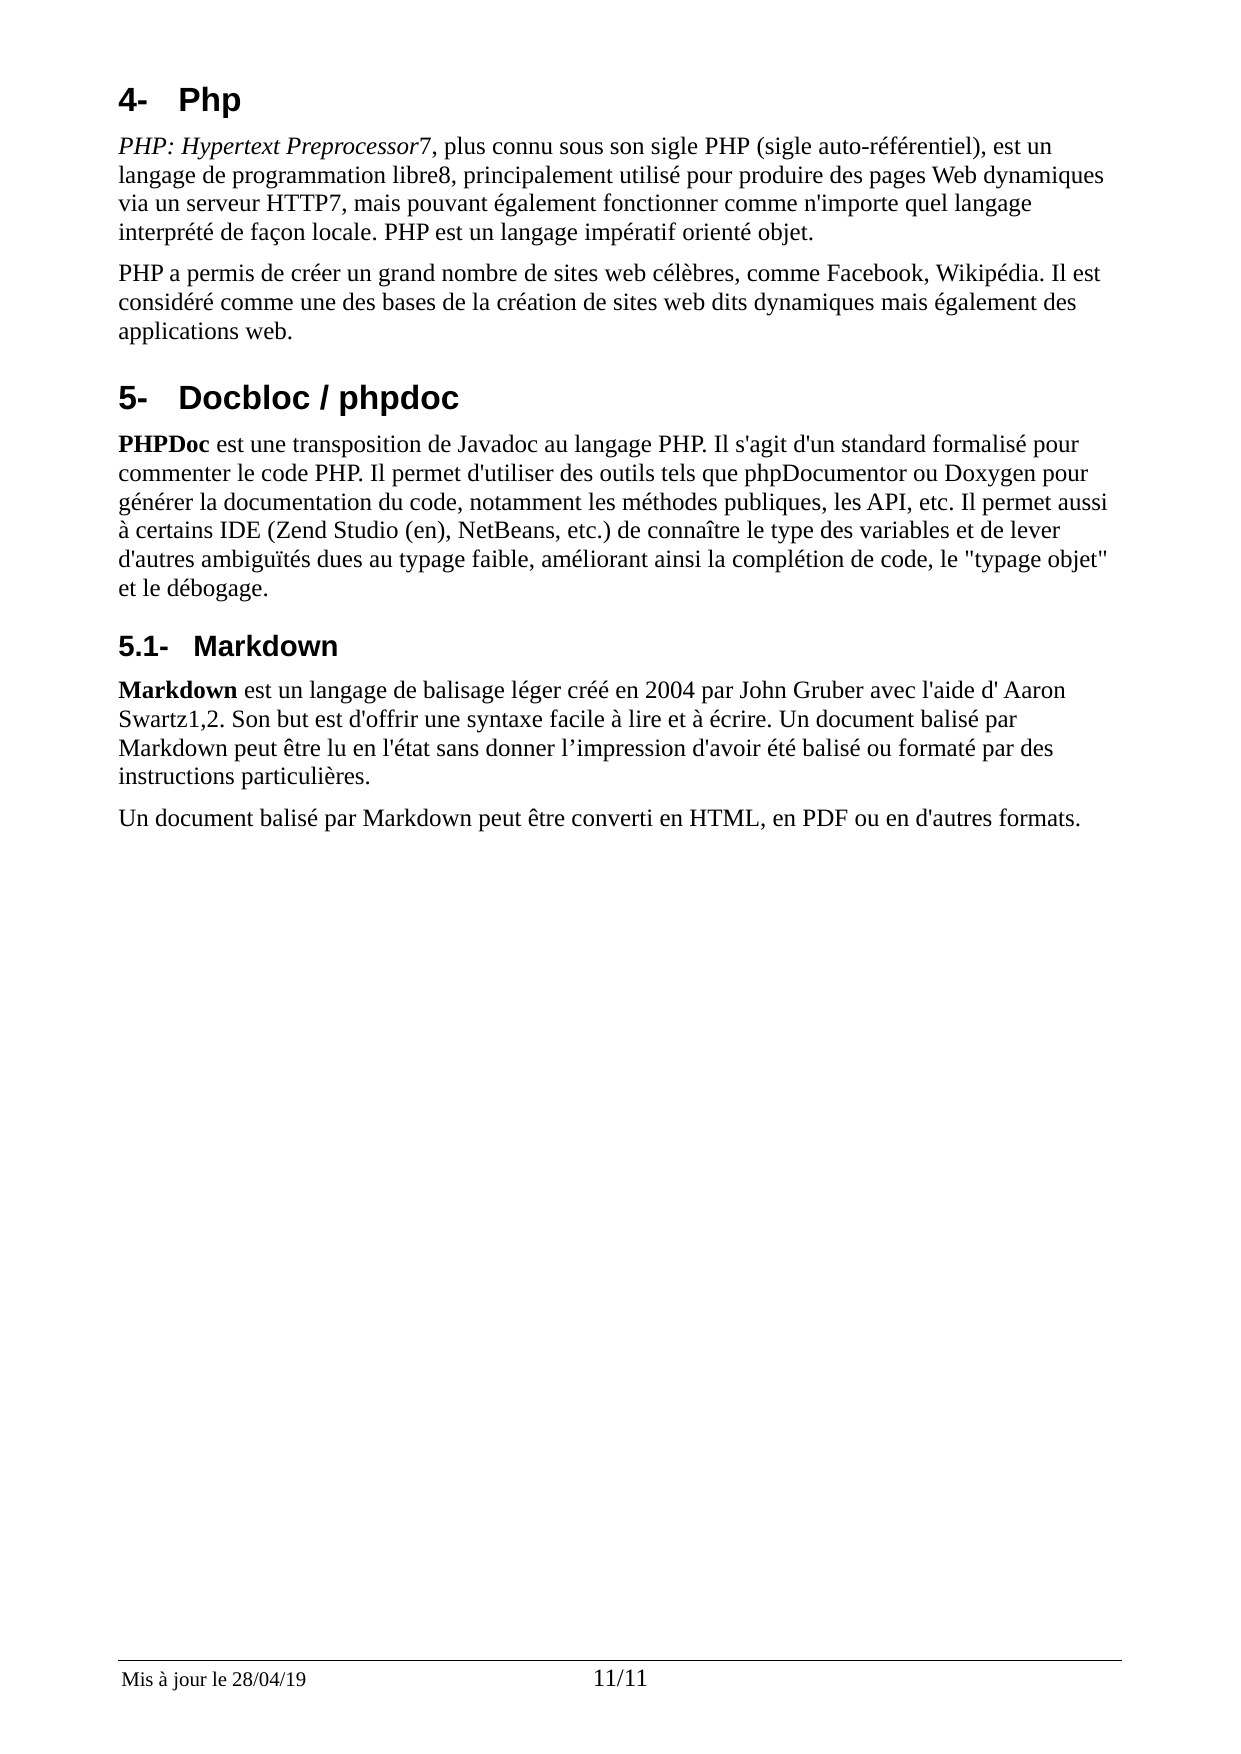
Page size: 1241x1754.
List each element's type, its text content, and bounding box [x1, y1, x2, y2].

text PHP: Hypertext Preprocessor7, plus connu sous son sigle PHP (sigle auto-référentiel), est un langage de programmation libre8, principalement utilisé pour produire des pages Web dynamiques via un serveur HTTP7, mais pouvant également fonctionner comme n'importe quel langage interprété de façon locale. PHP est un langage impératif orienté objet. [118, 131, 1122, 246]
text PHP a permis de créer un grand nombre de sites web célèbres, comme Facebook, Wikipédia. Il est considéré comme une des bases de la création de sites web dits dynamiques mais également des applications web. [118, 258, 1122, 345]
subtitle Docbloc / phpdoc [118, 378, 1122, 417]
text PHPDoc est une transposition de Javadoc au langage PHP. Il s'agit d'un standard formalisé pour commenter le code PHP. Il permet d'utiliser des outils tels que phpDocumentor ou Doxygen pour générer la documentation du code, notamment les méthodes publiques, les API, etc. Il permet aussi à certains IDE (Zend Studio (en), NetBeans, etc.) de connaître le type des variables et de lever d'autres ambiguïtés dues au typage faible, améliorant ainsi la complétion de code, le "typage objet" et le débogage. [118, 429, 1122, 602]
subtitle Markdown [118, 629, 1122, 663]
text Un document balisé par Markdown peut être converti en HTML, en PDF ou en d'autres formats. [118, 803, 1122, 831]
text Markdown est un langage de balisage léger créé en 2004 par John Gruber avec l'aide d' Aaron Swartz1,2. Son but est d'offrir une syntaxe facile à lire et à écrire. Un document balisé par Markdown peut être lu en l'état sans donner l’impression d'avoir été balisé ou formaté par des instructions particulières. [118, 675, 1122, 790]
subtitle Php [118, 80, 1122, 118]
